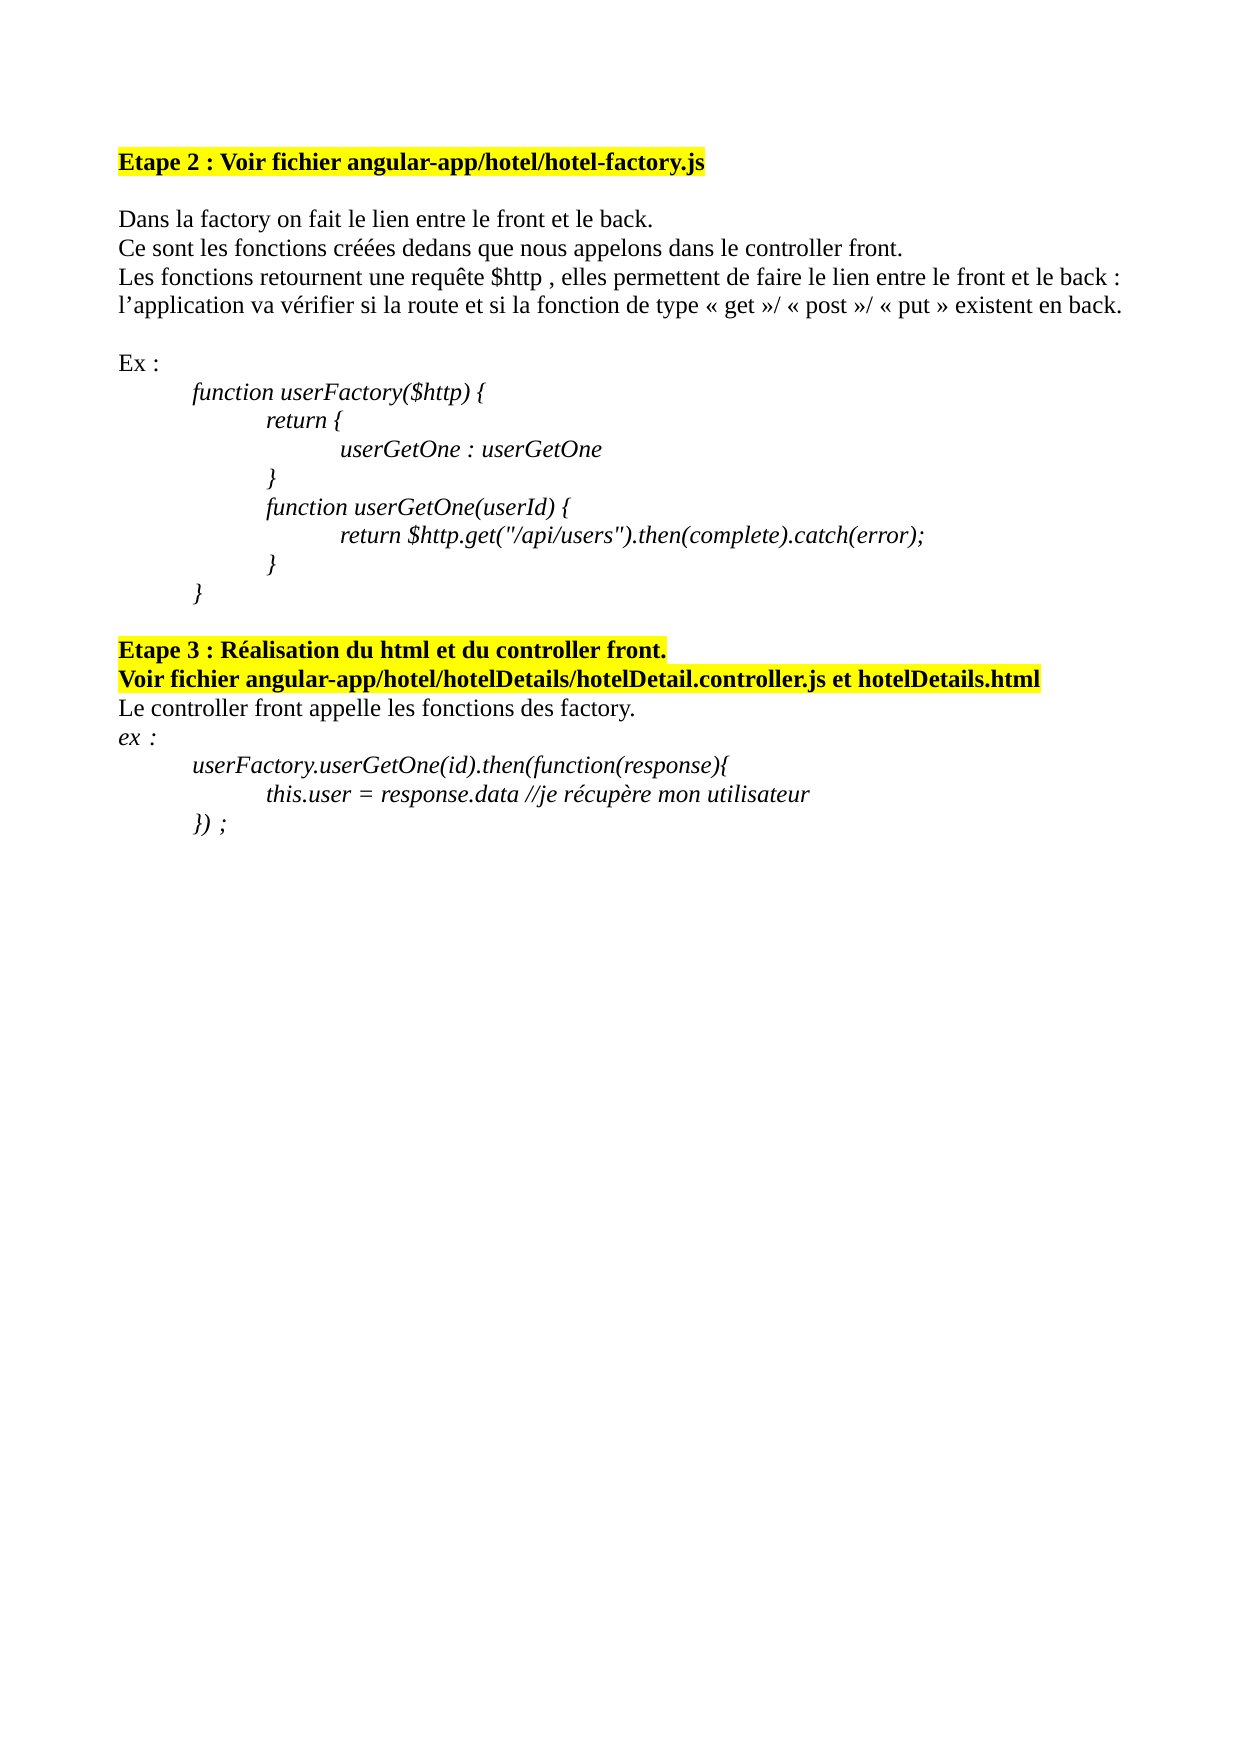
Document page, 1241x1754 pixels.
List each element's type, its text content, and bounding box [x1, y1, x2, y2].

text } [118, 463, 1122, 492]
text userGetOne : userGetOne [118, 434, 1122, 463]
text ex : [118, 722, 1122, 751]
text }) ; [118, 808, 1122, 837]
text Etape 2 : Voir fichier angular-app/hotel/hotel-factory.js [118, 147, 1122, 176]
text Voir fichier angular-app/hotel/hotelDetails/hotelDetail.controller.js et hotelDetails.html Le controller front appelle les fonctions des factory. [118, 664, 1122, 722]
text userFactory.userGetOne(id).then(function(response){ [118, 751, 1122, 779]
text return $http.get("/api/users").then(complete).catch(error); [118, 521, 1122, 549]
text this.user = response.data //je récupère mon utilisateur [118, 779, 1122, 808]
text function userFactory($http) { [118, 377, 1122, 406]
text return { [118, 406, 1122, 434]
text Ex : [118, 348, 1122, 377]
text } [118, 549, 1122, 578]
text Dans la factory on fait le lien entre le front et le back. [118, 204, 1122, 233]
text Les fonctions retournent une requête $http , elles permettent de faire le lien entre le front et le back : l’application va vérifier si la route et si la fonction de type « get »/ « post »/ « put » existent en back. [118, 262, 1122, 319]
text function userGetOne(userId) { [118, 492, 1122, 521]
text Etape 3 : Réalisation du html et du controller front. [118, 636, 1122, 664]
text } [118, 578, 1122, 607]
text Ce sont les fonctions créées dedans que nous appelons dans le controller front. [118, 233, 1122, 262]
